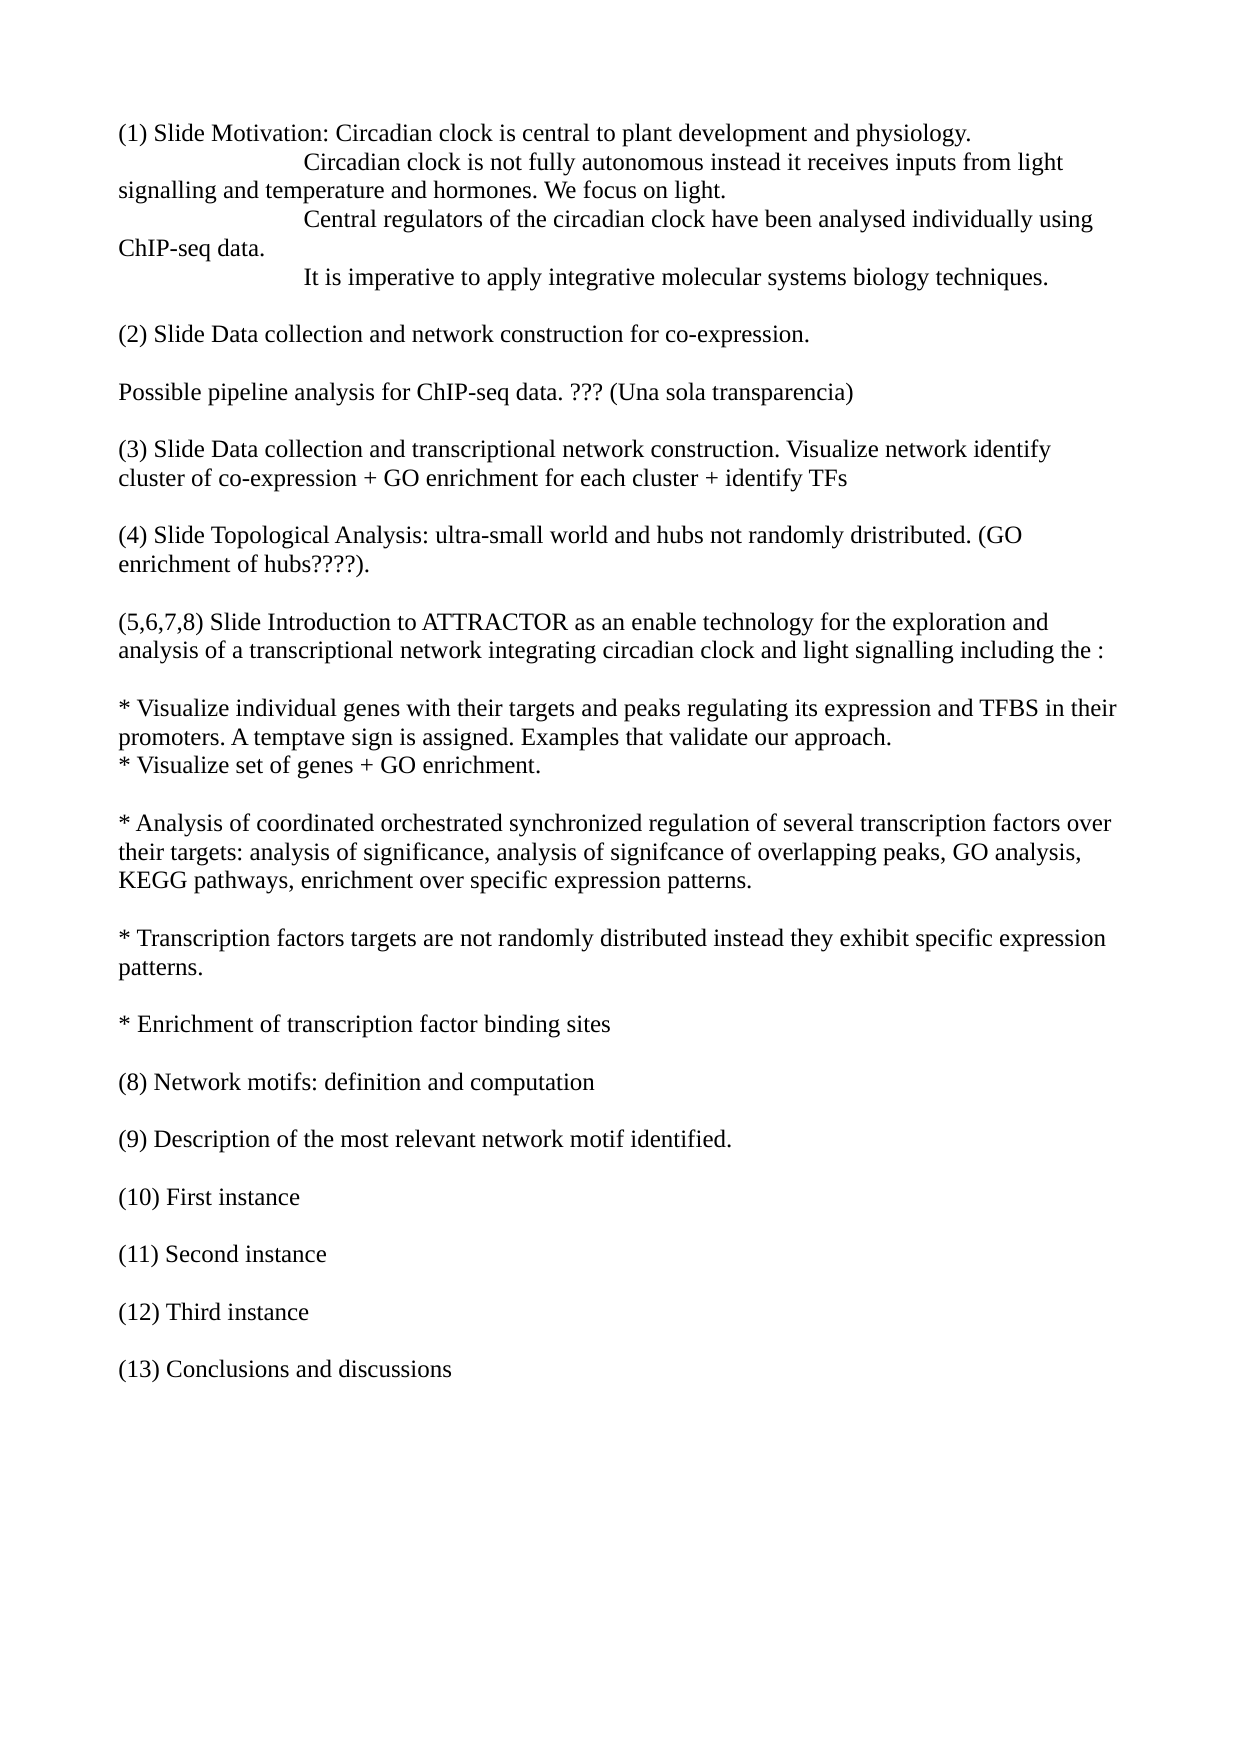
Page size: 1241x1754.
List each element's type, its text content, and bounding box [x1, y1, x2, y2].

text Central regulators of the circadian clock have been analysed individually using ChIP-seq data. [118, 204, 1122, 262]
text (2) Slide Data collection and network construction for co-expression. [118, 319, 1122, 348]
text * Visualize set of genes + GO enrichment. [118, 751, 1122, 779]
text (8) Network motifs: definition and computation [118, 1067, 1122, 1096]
text (3) Slide Data collection and transcriptional network construction. Visualize network identify cluster of co-expression + GO enrichment for each cluster + identify TFs [118, 434, 1122, 492]
text Possible pipeline analysis for ChIP-seq data. ??? (Una sola transparencia) [118, 377, 1122, 406]
text (12) Third instance [118, 1297, 1122, 1326]
text * Analysis of coordinated orchestrated synchronized regulation of several transcription factors over their targets: analysis of significance, analysis of signifcance of overlapping peaks, GO analysis, KEGG pathways, enrichment over specific expression patterns. [118, 808, 1122, 894]
text (5,6,7,8) Slide Introduction to ATTRACTOR as an enable technology for the exploration and analysis of a transcriptional network integrating circadian clock and light signalling including the : [118, 607, 1122, 664]
text (9) Description of the most relevant network motif identified. [118, 1124, 1122, 1153]
text * Transcription factors targets are not randomly distributed instead they exhibit specific expression patterns. [118, 923, 1122, 981]
text (13) Conclusions and discussions [118, 1354, 1122, 1383]
text (1) Slide Motivation: Circadian clock is central to plant development and physiology. Circadian clock is not fully autonomous instead it receives inputs from light signalling and temperature and hormones. We focus on light. [118, 118, 1122, 204]
text (11) Second instance [118, 1239, 1122, 1268]
text (4) Slide Topological Analysis: ultra-small world and hubs not randomly dristributed. (GO enrichment of hubs????). [118, 521, 1122, 578]
text (10) First instance [118, 1182, 1122, 1211]
text * Enrichment of transcription factor binding sites [118, 1009, 1122, 1038]
text It is imperative to apply integrative molecular systems biology techniques. [118, 262, 1122, 291]
text * Visualize individual genes with their targets and peaks regulating its expression and TFBS in their promoters. A temptave sign is assigned. Examples that validate our approach. [118, 693, 1122, 751]
